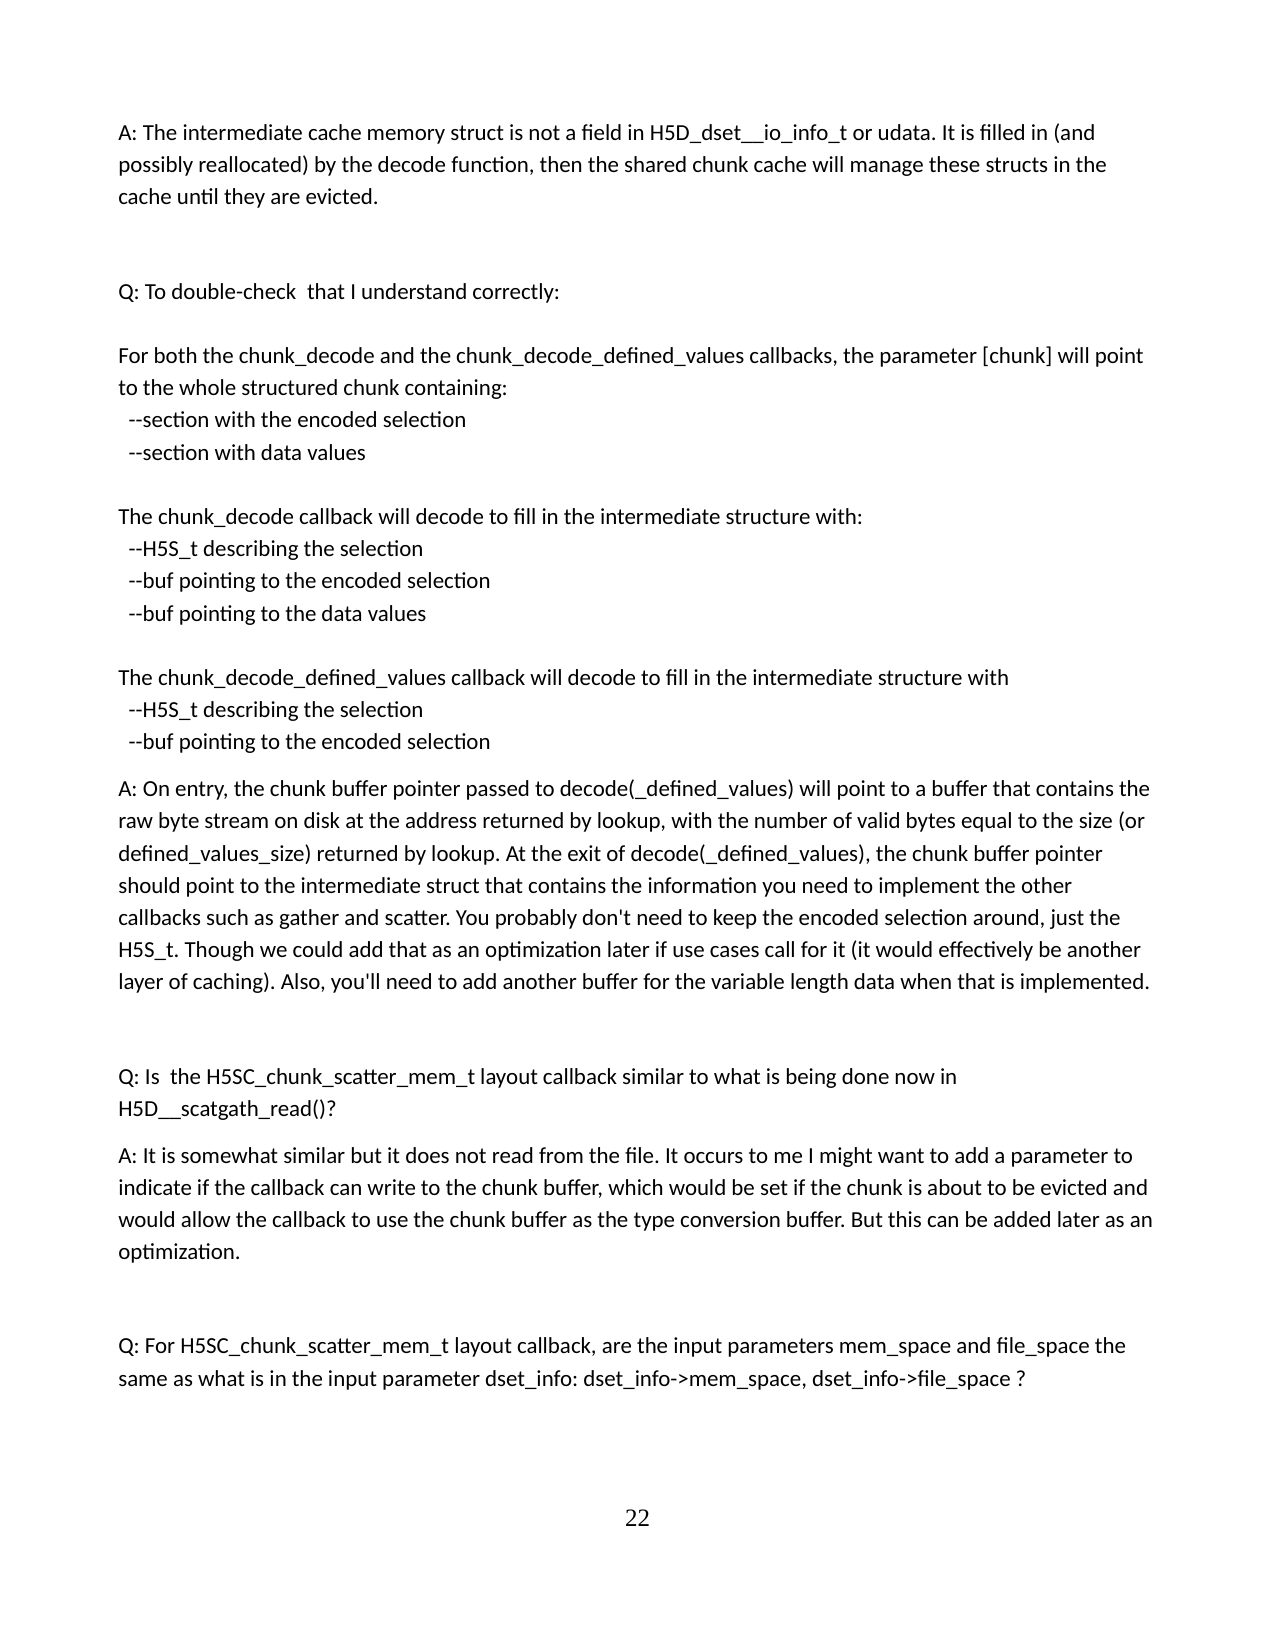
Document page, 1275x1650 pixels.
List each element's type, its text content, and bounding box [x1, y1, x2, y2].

text Q: For H5SC_chunk_scatter_mem_t layout callback, are the input parameters mem_space and file_space the same as what is in the input parameter dset_info: dset_info->mem_space, dset_info->file_space ? [118, 1332, 1157, 1392]
text A: It is somewhat similar but it does not read from the file. It occurs to me I might want to add a parameter to indicate if the callback can write to the chunk buffer, which would be set if the chunk is about to be evicted and would allow the callback to use the chunk buffer as the type conversion buffer. But this can be added later as an optimization. [118, 1141, 1157, 1265]
text A: On entry, the chunk buffer pointer passed to decode(_defined_values) will point to a buffer that contains the raw byte stream on disk at the address returned by lookup, with the number of valid bytes equal to the size (or defined_values_size) returned by lookup. At the exit of decode(_defined_values), the chunk buffer pointer should point to the intermediate struct that contains the information you need to implement the other callbacks such as gather and scatter. You probably don't need to keep the encoded selection around, just the H5S_t. Though we could add that as an optimization later if use cases call for it (it would effectively be another layer of caching). Also, you'll need to add another buffer for the variable length data when that is implemented. [118, 774, 1157, 995]
text A: The intermediate cache memory struct is not a field in H5D_dset__io_info_t or udata. It is filled in (and possibly reallocated) by the decode function, then the shared chunk cache will manage these structs in the cache until they are evicted. [118, 118, 1157, 211]
text Q: Is the H5SC_chunk_scatter_mem_t layout callback similar to what is being done now in H5D__scatgath_read()? [118, 1062, 1157, 1122]
text Q: To double-check that I understand correctly: For both the chunk_decode and the chunk_decode_defined_values callbacks, the parameter [chunk] will point to the whole structured chunk containing: --section with the encoded selection --section with data values The chunk_decode callback will decode to fill in the intermediate structure with: --H5S_t describing the selection --buf pointing to the encoded selection --buf pointing to the data values The chunk_decode_defined_values callback will decode to fill in the intermediate structure with --H5S_t describing the selection --buf pointing to the encoded selection [118, 277, 1157, 756]
